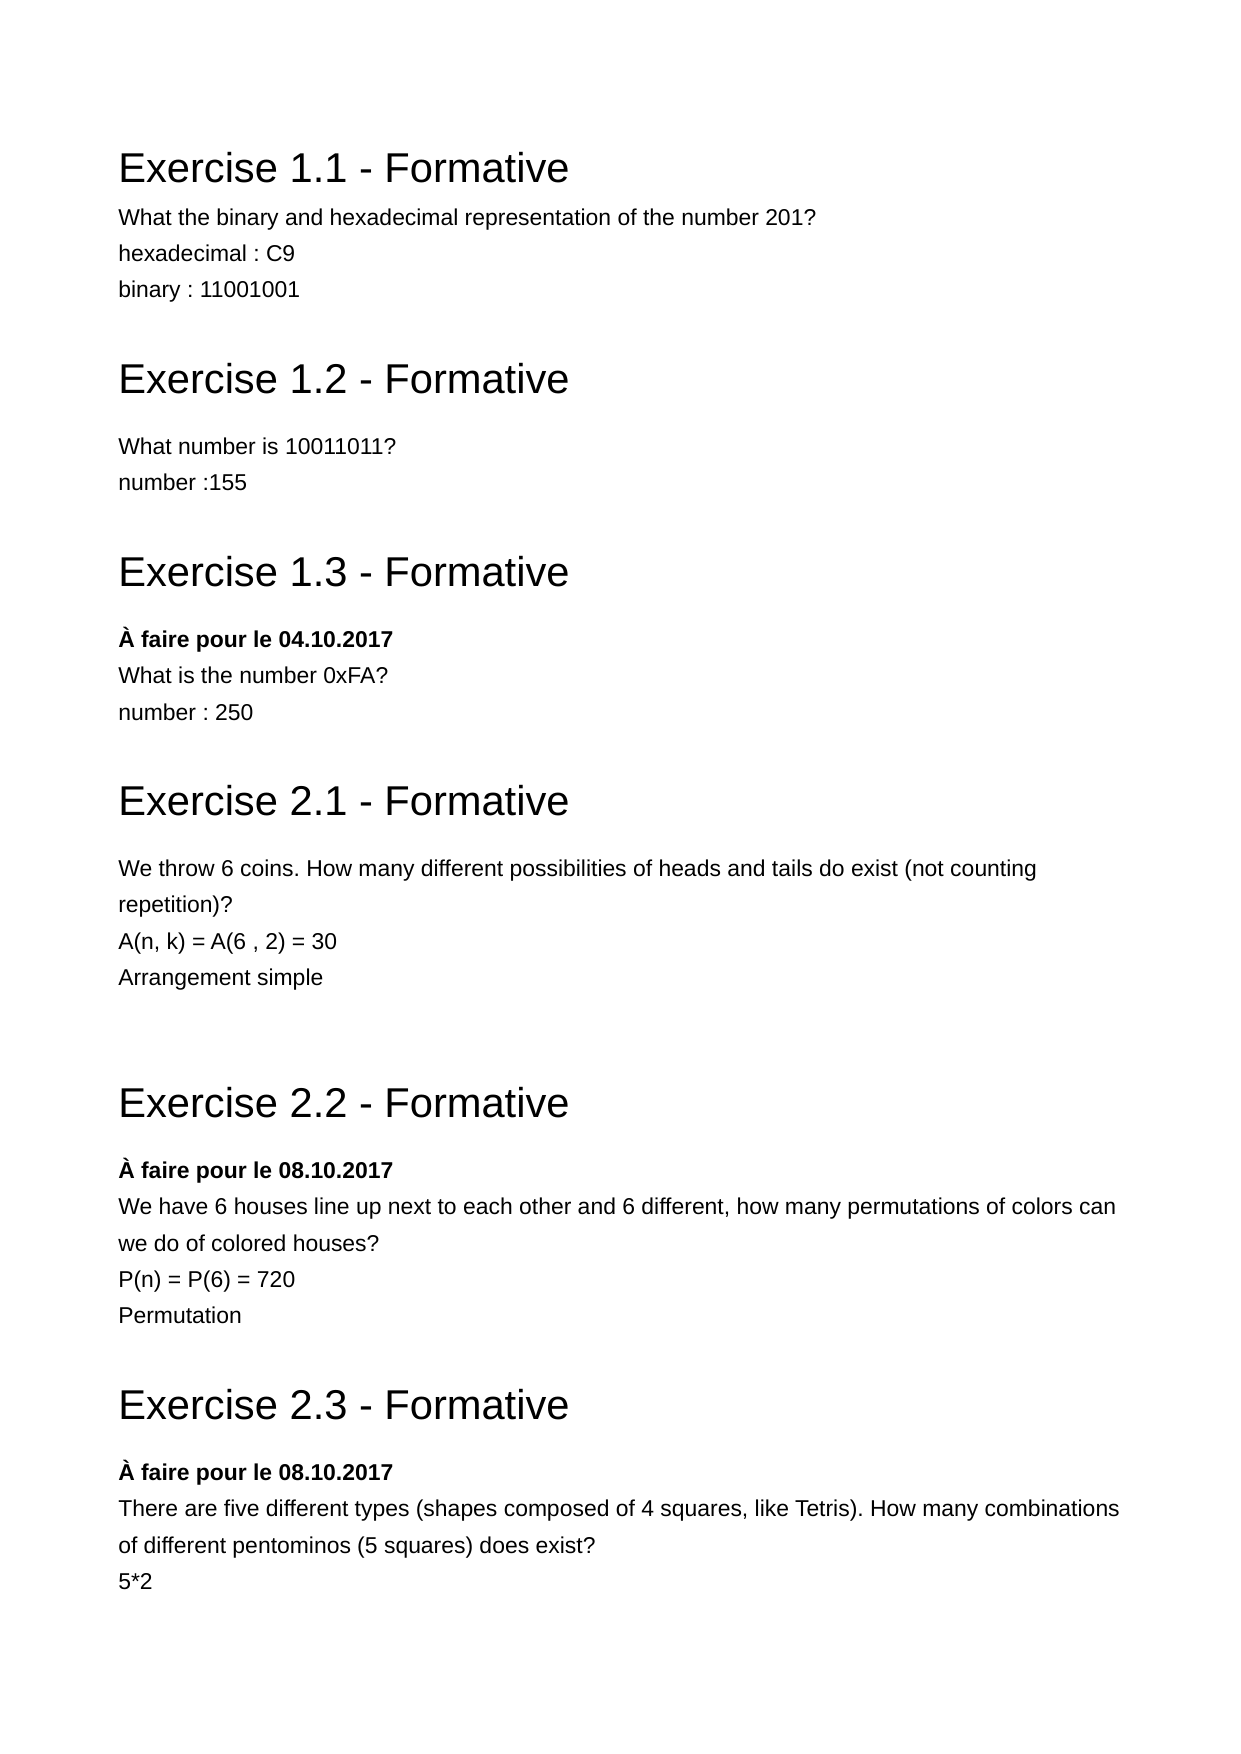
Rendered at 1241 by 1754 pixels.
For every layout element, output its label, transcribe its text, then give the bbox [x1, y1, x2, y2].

subtitle Exercise 1.3 - Formative [118, 547, 1122, 595]
subtitle Exercise 2.2 - Formative [118, 1078, 1122, 1126]
text What the binary and hexadecimal representation of the number 201? [118, 203, 1122, 230]
text We have 6 houses line up next to each other and 6 different, how many permutations of colors can we do of colored houses? [118, 1193, 1122, 1256]
text À faire pour le 08.10.2017 [118, 1157, 1122, 1183]
text What number is 10011011? [118, 433, 1122, 459]
subtitle Exercise 1.1 - Formative [118, 143, 1122, 191]
text hexadecimal : C9 [118, 240, 1122, 266]
text What is the number 0xFA? [118, 662, 1122, 688]
text number :155 [118, 469, 1122, 496]
text We throw 6 coins. How many different possibilities of heads and tails do exist (not counting repetition)? [118, 855, 1122, 918]
subtitle Exercise 2.3 - Formative [118, 1380, 1122, 1428]
text ‭number : 250‬ [118, 698, 1122, 725]
text There are five different types (shapes composed of 4 squares, like Tetris). How many combinations of different pentominos (5 squares) does exist? [118, 1495, 1122, 1558]
subtitle Exercise 2.1 - Formative [118, 776, 1122, 824]
text Permutation [118, 1302, 1122, 1329]
text À faire pour le 04.10.2017 [118, 626, 1122, 652]
text À faire pour le 08.10.2017 [118, 1459, 1122, 1485]
text P(n) = P(6) = 720 [118, 1266, 1122, 1292]
subtitle Exercise 1.2 - Formative [118, 354, 1122, 402]
text binary : ‭11001001‬ [118, 276, 1122, 303]
text 5*2 [118, 1568, 1122, 1594]
text Arrangement simple [118, 964, 1122, 990]
text A(n, k) = A(6 , 2) = 30 [118, 928, 1122, 954]
